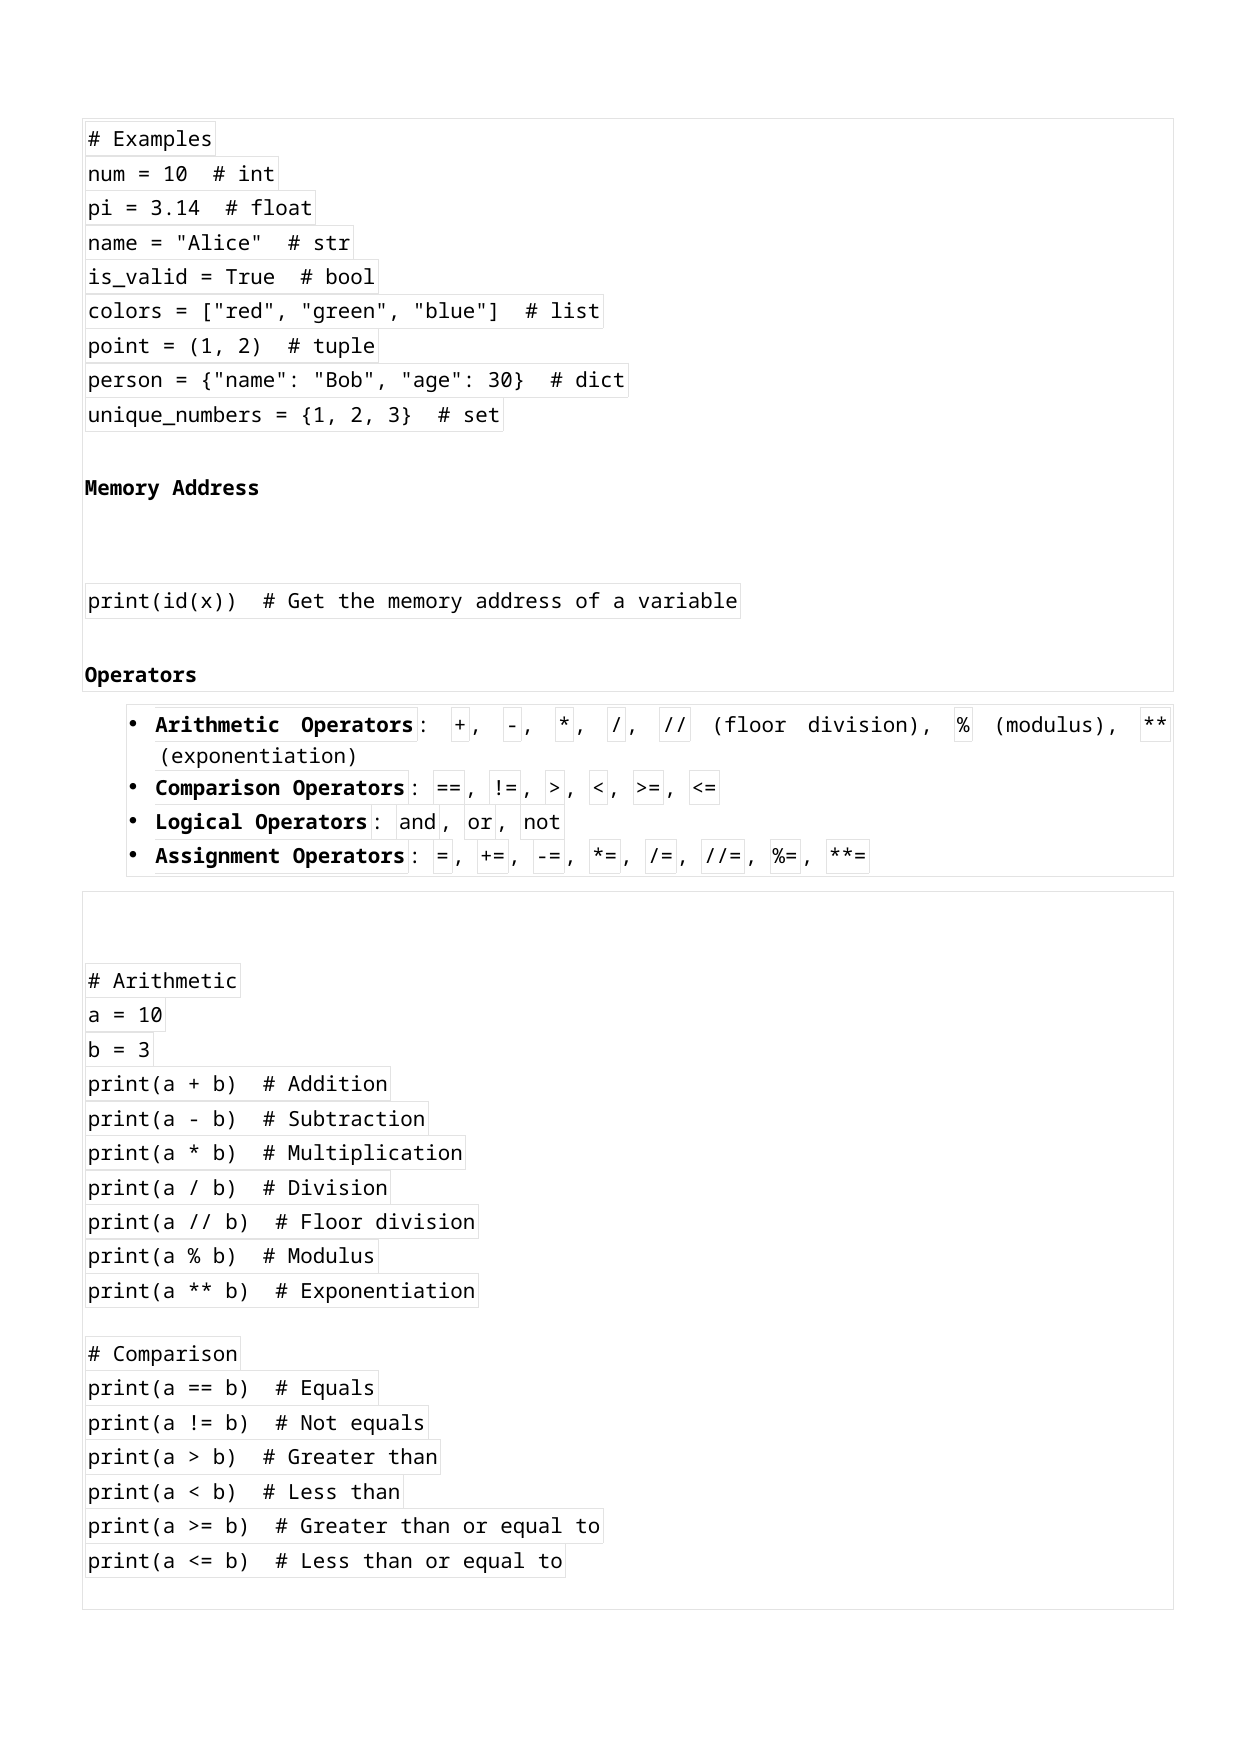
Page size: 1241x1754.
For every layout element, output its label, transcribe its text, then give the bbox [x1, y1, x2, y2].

text print(a - b) # Subtraction [86, 1102, 428, 1132]
list Logical Operators: and, or, not [397, 805, 439, 836]
text pi = 3.14 # float [279, 187, 1173, 222]
text # Arithmetic [83, 960, 1173, 994]
text [504, 394, 1173, 431]
text print(a == b) # Equals [241, 1367, 1173, 1402]
text print(a * b) # Multiplication [429, 1132, 1173, 1167]
subtitle Memory Address [83, 470, 1173, 502]
list Logical Operators: and, or, not [465, 805, 495, 836]
text print(a > b) # Greater than [86, 1440, 440, 1471]
text a = 10 [86, 998, 165, 1029]
text b = 3 [86, 1033, 153, 1063]
text [154, 1029, 1173, 1063]
text print(a // b) # Floor division [86, 1205, 478, 1236]
text print(a <= b) # Less than or equal to [86, 1544, 565, 1577]
text point = (1, 2) # tuple [86, 329, 378, 359]
text [566, 1540, 1173, 1577]
text print(a % b) # Modulus [86, 1240, 378, 1270]
text print(a >= b) # Greater than or equal to [86, 1509, 603, 1540]
text pi = 3.14 # float [86, 191, 315, 222]
list Logical Operators: and, or, not [521, 805, 564, 836]
text print(a // b) # Floor division [391, 1201, 1173, 1236]
text print(a < b) # Less than [86, 1475, 403, 1505]
text person = {"name": "Bob", "age": 30} # dict [86, 364, 628, 394]
text print(a > b) # Greater than [429, 1436, 1173, 1471]
text print(a ** b) # Exponentiation [379, 1270, 1173, 1307]
list Logical Operators: and, or, not [440, 805, 464, 836]
text print(a + b) # Addition [154, 1063, 1173, 1098]
text [166, 994, 1173, 1029]
text [404, 1471, 1173, 1505]
text print(a * b) # Multiplication [86, 1136, 465, 1167]
subtitle Operators [83, 657, 1173, 691]
text print(a >= b) # Greater than or equal to [404, 1505, 1173, 1540]
text num = 10 # int [216, 153, 1173, 187]
text colors = ["red", "green", "blue"] # list [86, 295, 603, 325]
text name = "Alice" # str [86, 226, 353, 256]
list Logical Operators: and, or, not [496, 805, 520, 836]
text num = 10 # int [86, 157, 278, 187]
list Arithmetic Operators: +, -, *, /, // (floor division), % (modulus), ** (exponentiation) [127, 705, 1173, 767]
text # Comparison [83, 1333, 1173, 1367]
text [379, 325, 1173, 359]
list Logical Operators: and, or, not [127, 801, 408, 836]
text print(a != b) # Not equals [86, 1406, 428, 1436]
list Logical Operators: and, or, not [372, 805, 396, 836]
text print(a ** b) # Exponentiation [86, 1274, 478, 1307]
text # Examples [83, 119, 1173, 153]
text is_valid = True # bool [86, 260, 378, 291]
text print(a != b) # Not equals [379, 1402, 1173, 1436]
text colors = ["red", "green", "blue"] # list [379, 291, 1173, 325]
list Assignment Operators: =, +=, -=, *=, /=, //=, %=, **= [127, 836, 1173, 876]
text print(a == b) # Equals [86, 1371, 378, 1402]
text print(a + b) # Addition [86, 1067, 390, 1098]
text person = {"name": "Bob", "age": 30} # dict [379, 359, 1173, 394]
text print(a - b) # Subtraction [391, 1098, 1173, 1132]
text name = "Alice" # str [316, 222, 1173, 256]
text unique_numbers = {1, 2, 3} # set [86, 398, 503, 431]
list Logical Operators: and, or, not [565, 801, 1173, 836]
text print(id(x)) # Get the memory address of a variable [83, 580, 1173, 618]
text is_valid = True # bool [354, 256, 1173, 291]
text [379, 1236, 1173, 1270]
text print(a / b) # Division [86, 1171, 390, 1201]
list Comparison Operators: ==, !=, >, <, >=, <= [127, 767, 1173, 801]
text [391, 1167, 1173, 1201]
